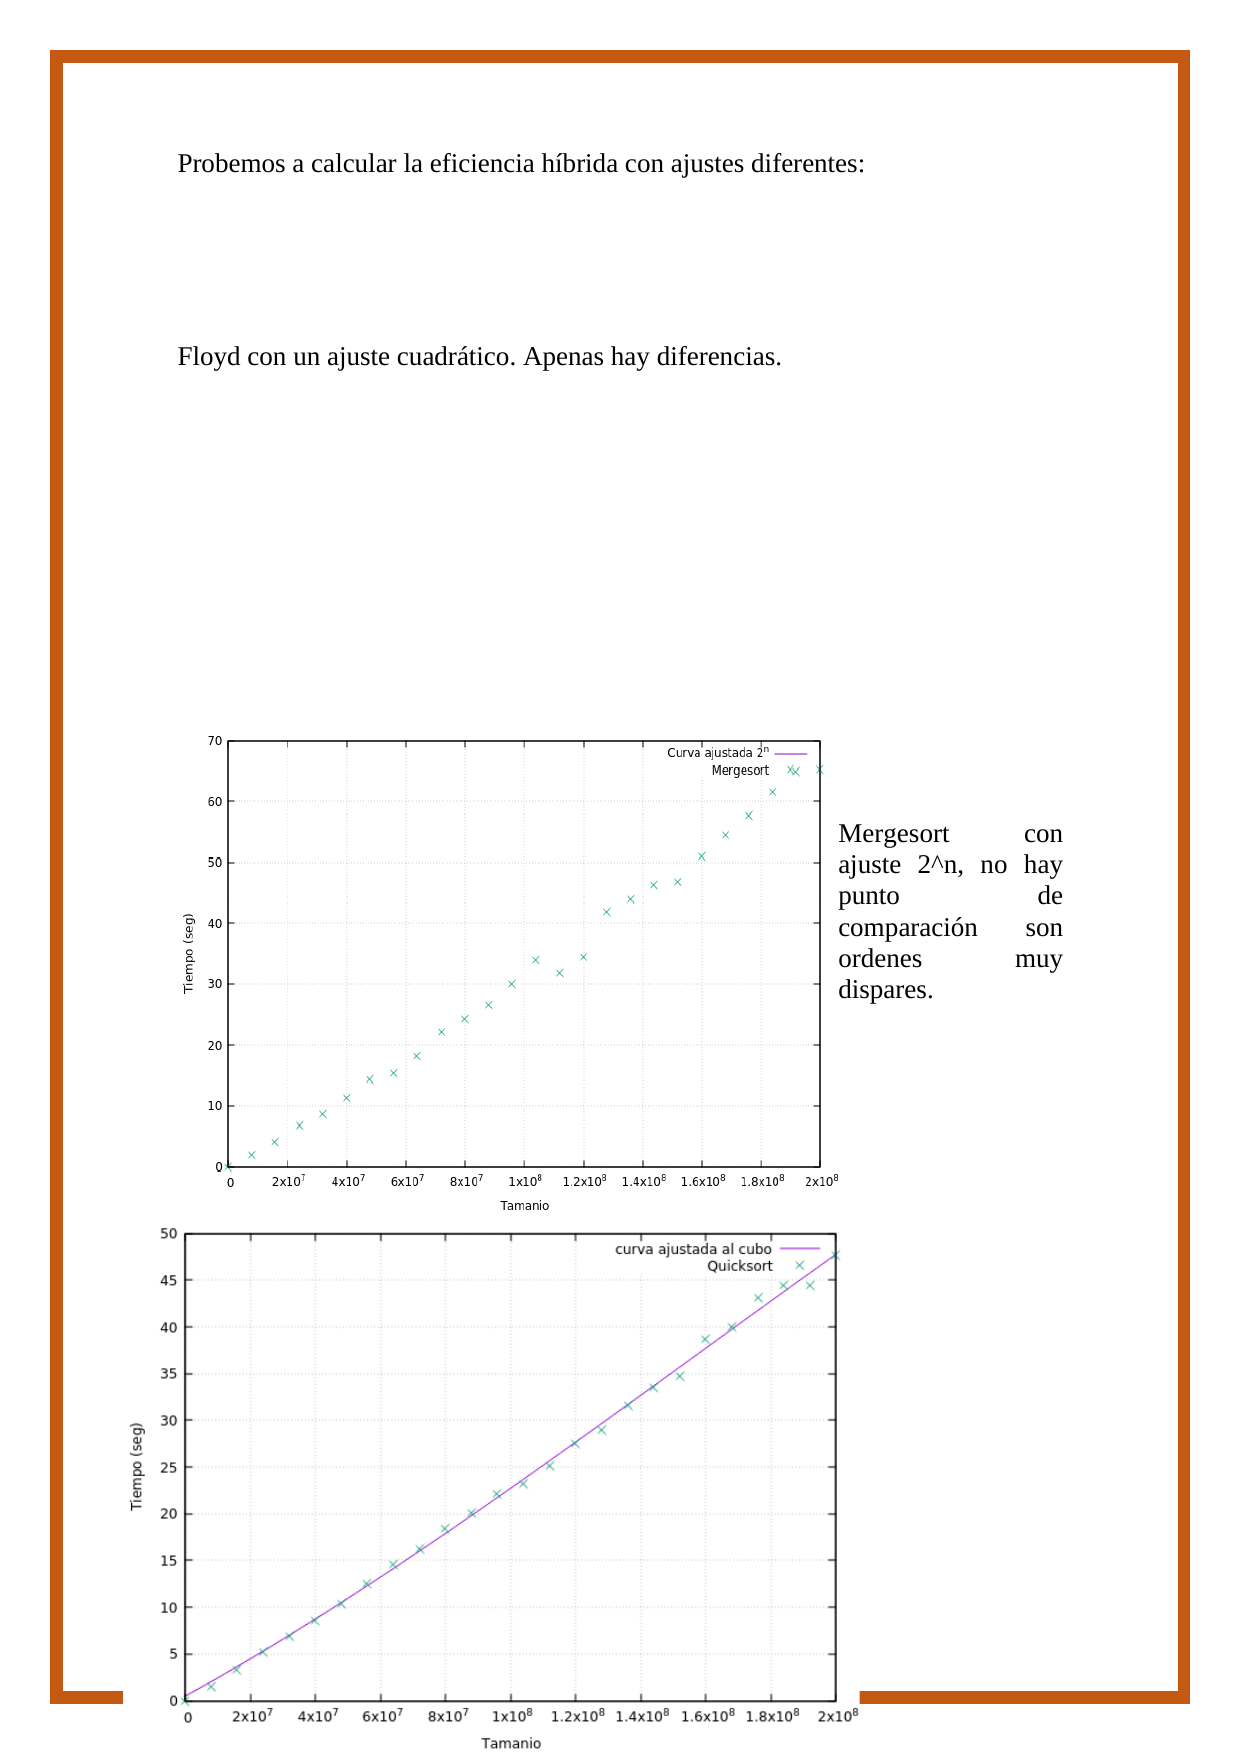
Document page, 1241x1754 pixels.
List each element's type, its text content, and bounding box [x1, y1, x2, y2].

text Floyd con un ajuste cuadrático. Apenas hay diferencias. [177, 340, 1063, 371]
text Probemos a calcular la eficiencia híbrida con ajustes diferentes: [177, 148, 1063, 179]
text Mergesort con ajuste 2^n, no hay punto de comparación son ordenes muy dispares. [838, 817, 1063, 1005]
